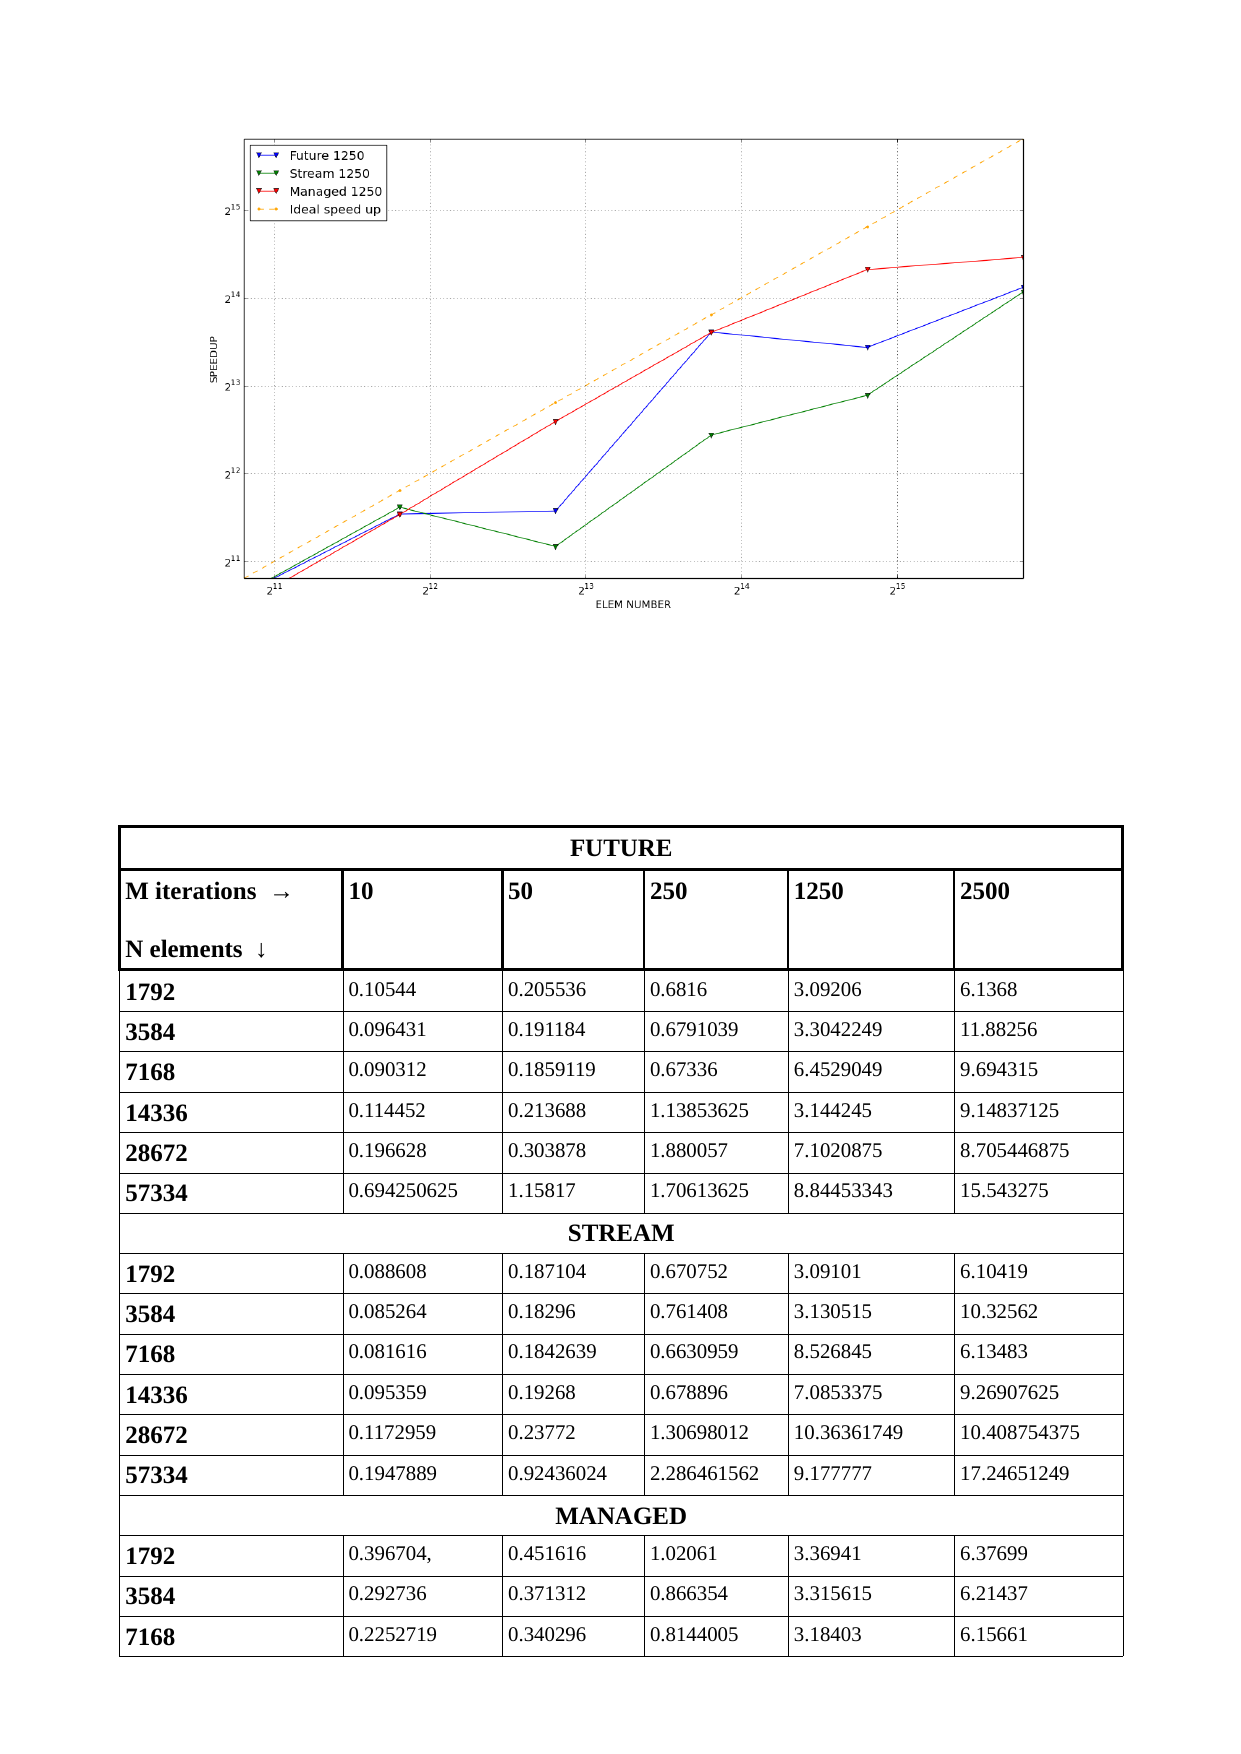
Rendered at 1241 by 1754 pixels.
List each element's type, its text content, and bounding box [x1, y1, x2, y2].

table_cell 3.09206 [789, 971, 954, 1011]
table_cell 3.18403 [789, 1617, 954, 1656]
table_cell 0.866354 [645, 1577, 788, 1616]
table_cell 11.88256 [955, 1012, 1123, 1051]
table_cell 2500 [955, 871, 1121, 968]
table_cell 6.37699 [955, 1536, 1123, 1576]
table_cell 57334 [120, 1174, 343, 1213]
table_cell 3.36941 [789, 1536, 954, 1576]
table_cell 0.292736 [344, 1577, 502, 1616]
table_cell 57334 [120, 1456, 343, 1495]
table_cell 3.315615 [789, 1577, 954, 1616]
table_cell 3.130515 [789, 1294, 954, 1334]
table_cell 0.096431 [344, 1012, 502, 1051]
table_cell M iterations → N elements ↓ [121, 871, 341, 968]
table_cell 0.761408 [645, 1294, 788, 1334]
table_cell 0.371312 [503, 1577, 644, 1616]
table_cell 1.02061 [645, 1536, 788, 1576]
table_cell 6.13483 [955, 1335, 1123, 1374]
table_cell 1792 [120, 1536, 343, 1576]
table_cell 8.526845 [789, 1335, 954, 1374]
table_cell 7.1020875 [789, 1133, 954, 1172]
table_cell 0.6630959 [645, 1335, 788, 1374]
table_cell 6.10419 [955, 1254, 1123, 1293]
table_cell 0.196628 [344, 1133, 502, 1172]
table_cell 0.095359 [344, 1375, 502, 1414]
table_cell 9.694315 [955, 1052, 1123, 1092]
table_cell 0.10544 [344, 971, 502, 1011]
table_cell 0.18296 [503, 1294, 644, 1334]
table_cell 6.4529049 [789, 1052, 954, 1092]
table_cell 0.92436024 [503, 1456, 644, 1495]
table_cell 1792 [120, 971, 343, 1011]
table_cell 3.3042249 [789, 1012, 954, 1051]
table_cell 3584 [120, 1577, 343, 1616]
table_cell 0.205536 [503, 971, 644, 1011]
table_cell 0.088608 [344, 1254, 502, 1293]
table_cell 0.2252719 [344, 1617, 502, 1656]
table_cell 0.085264 [344, 1294, 502, 1334]
table_cell 0.303878 [503, 1133, 644, 1172]
table_cell 1.15817 [503, 1174, 644, 1213]
table_cell 0.1842639 [503, 1335, 644, 1374]
table_cell 1250 [789, 871, 953, 968]
table_cell 9.177777 [789, 1456, 954, 1495]
table_cell 9.26907625 [955, 1375, 1123, 1414]
table_cell 1792 [120, 1254, 343, 1293]
table_cell 14336 [120, 1375, 343, 1414]
table_cell 8.84453343 [789, 1174, 954, 1213]
table_cell 7168 [120, 1052, 343, 1092]
table_cell 3584 [120, 1012, 343, 1051]
table_cell 0.6791039 [645, 1012, 788, 1051]
table_cell 50 [504, 871, 643, 968]
table_cell 10.408754375 [955, 1415, 1123, 1454]
table_cell 3.09101 [789, 1254, 954, 1293]
table_cell 8.705446875 [955, 1133, 1123, 1172]
table_cell 6.15661 [955, 1617, 1123, 1656]
table_cell 0.081616 [344, 1335, 502, 1374]
table_cell 10.32562 [955, 1294, 1123, 1334]
table_cell 9.14837125 [955, 1093, 1123, 1132]
table_cell 0.6816 [645, 971, 788, 1011]
table_cell 0.23772 [503, 1415, 644, 1454]
table_cell 10 [344, 871, 501, 968]
table_cell 0.694250625 [344, 1174, 502, 1213]
table_cell 0.67336 [645, 1052, 788, 1092]
table_cell 17.24651249 [955, 1456, 1123, 1495]
table_cell 0.678896 [645, 1375, 788, 1414]
table_cell 15.543275 [955, 1174, 1123, 1213]
table_cell MANAGED [120, 1496, 1123, 1535]
table_cell 3584 [120, 1294, 343, 1334]
table_cell 0.1859119 [503, 1052, 644, 1092]
table_cell 0.396704, [344, 1536, 502, 1576]
table_cell 0.090312 [344, 1052, 502, 1092]
table_cell 6.1368 [955, 971, 1123, 1011]
table_cell 7168 [120, 1617, 343, 1656]
table_cell 0.340296 [503, 1617, 644, 1656]
table_cell 0.213688 [503, 1093, 644, 1132]
picture [118, 84, 1123, 633]
table_cell 0.19268 [503, 1375, 644, 1414]
table_cell 0.114452 [344, 1093, 502, 1132]
table_cell 7.0853375 [789, 1375, 954, 1414]
table_cell 0.187104 [503, 1254, 644, 1293]
table_cell 250 [645, 871, 787, 968]
table_cell STREAM [120, 1214, 1123, 1253]
table_cell 1.880057 [645, 1133, 788, 1172]
table_cell 1.30698012 [645, 1415, 788, 1454]
table_cell 0.1947889 [344, 1456, 502, 1495]
table_cell 14336 [120, 1093, 343, 1132]
table_cell 10.36361749 [789, 1415, 954, 1454]
table_cell 1.13853625 [645, 1093, 788, 1132]
table_cell 1.70613625 [645, 1174, 788, 1213]
table_cell 3.144245 [789, 1093, 954, 1132]
table_cell 0.191184 [503, 1012, 644, 1051]
table_cell 28672 [120, 1133, 343, 1172]
table_cell 0.1172959 [344, 1415, 502, 1454]
table_header FUTURE [121, 828, 1121, 868]
table_cell 0.8144005 [645, 1617, 788, 1656]
table_cell 0.670752 [645, 1254, 788, 1293]
table_cell 2.286461562 [645, 1456, 788, 1495]
table_cell 7168 [120, 1335, 343, 1374]
table_cell 28672 [120, 1415, 343, 1454]
table_cell 6.21437 [955, 1577, 1123, 1616]
table_cell 0.451616 [503, 1536, 644, 1576]
